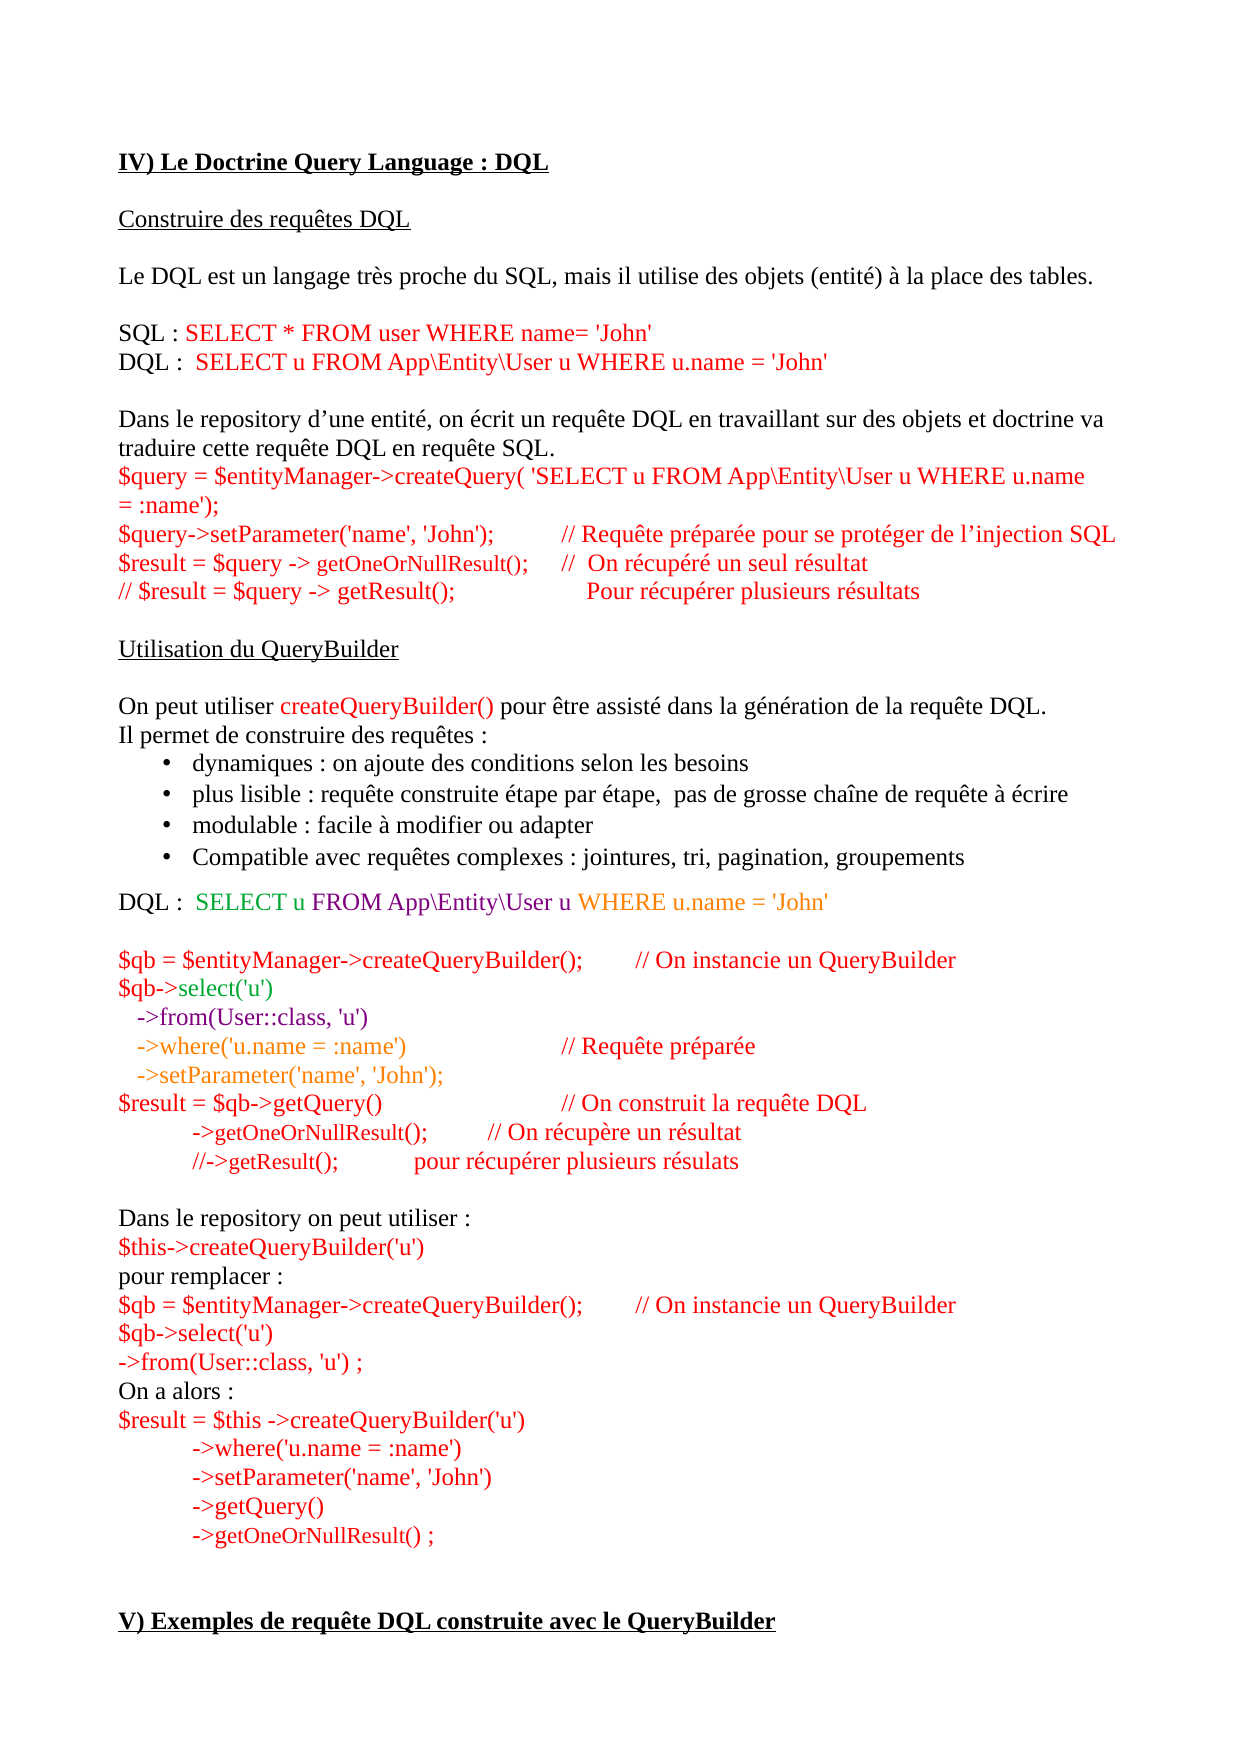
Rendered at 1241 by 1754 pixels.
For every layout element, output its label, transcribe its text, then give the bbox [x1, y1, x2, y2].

text On peut utiliser createQueryBuilder() pour être assisté dans la génération de la requête DQL. [118, 691, 1122, 720]
text ->from(User::class, 'u') ; [118, 1347, 1122, 1376]
text On a alors : [118, 1376, 1122, 1405]
text Dans le repository on peut utiliser : [118, 1203, 1122, 1232]
text $qb->select('u') [118, 973, 1122, 1002]
text DQL : SELECT u FROM App\Entity\User u WHERE u.name = 'John' [118, 887, 1122, 916]
text ->setParameter('name', 'John') [118, 1462, 1122, 1491]
text $qb->select('u') [118, 1318, 1122, 1347]
text ->getOneOrNullResult() ; [118, 1520, 1122, 1548]
text ->where('u.name = :name') [118, 1433, 1122, 1462]
list plus lisible : requête construite étape par étape, pas de grosse chaîne de requête à écrire [162, 779, 1122, 808]
list Compatible avec requêtes complexes : jointures, tri, pagination, groupements [162, 842, 1122, 870]
text SQL : SELECT * FROM user WHERE name= 'John' [118, 318, 1122, 347]
text V) Exemples de requête DQL construite avec le QueryBuilder [118, 1606, 1122, 1635]
text Il permet de construire des requêtes : [118, 720, 1122, 748]
text ->from(User::class, 'u') [118, 1002, 1122, 1031]
text // $result = $query -> getResult(); Pour récupérer plusieurs résultats [118, 576, 1122, 605]
text Le DQL est un langage très proche du SQL, mais il utilise des objets (entité) à la place des tables. [118, 261, 1122, 290]
list modulable : facile à modifier ou adapter [162, 811, 1122, 839]
text ->where('u.name = :name') // Requête préparée [118, 1031, 1122, 1060]
text Dans le repository d’une entité, on écrit un requête DQL en travaillant sur des objets et doctrine va traduire cette requête DQL en requête SQL. [118, 404, 1122, 461]
text $result = $qb->getQuery() // On construit la requête DQL [118, 1088, 1122, 1117]
text ->setParameter('name', 'John'); [118, 1060, 1122, 1088]
text Construire des requêtes DQL [118, 204, 1122, 233]
text ->getQuery() [118, 1491, 1122, 1520]
text pour remplacer : [118, 1261, 1122, 1290]
text Utilisation du QueryBuilder [118, 634, 1122, 663]
list dynamiques : on ajoute des conditions selon les besoins [162, 748, 1122, 777]
text $query = $entityManager->createQuery( 'SELECT u FROM App\Entity\User u WHERE u.name = :name'); [118, 461, 1122, 519]
text $result = $query -> getOneOrNullResult(); // On récupéré un seul résultat [118, 548, 1122, 576]
text $result = $this ->createQueryBuilder('u') [118, 1405, 1122, 1433]
text $qb = $entityManager->createQueryBuilder(); // On instancie un QueryBuilder [118, 945, 1122, 973]
text ->getOneOrNullResult(); // On récupère un résultat [118, 1117, 1122, 1146]
text $this->createQueryBuilder('u') [118, 1232, 1122, 1261]
text $qb = $entityManager->createQueryBuilder(); // On instancie un QueryBuilder [118, 1290, 1122, 1318]
text $query->setParameter('name', 'John'); // Requête préparée pour se protéger de l’injection SQL [118, 519, 1122, 548]
text DQL : SELECT u FROM App\Entity\User u WHERE u.name = 'John' [118, 347, 1122, 376]
text //->getResult(); pour récupérer plusieurs résulats [118, 1146, 1122, 1175]
text IV) Le Doctrine Query Language : DQL [118, 147, 1122, 176]
